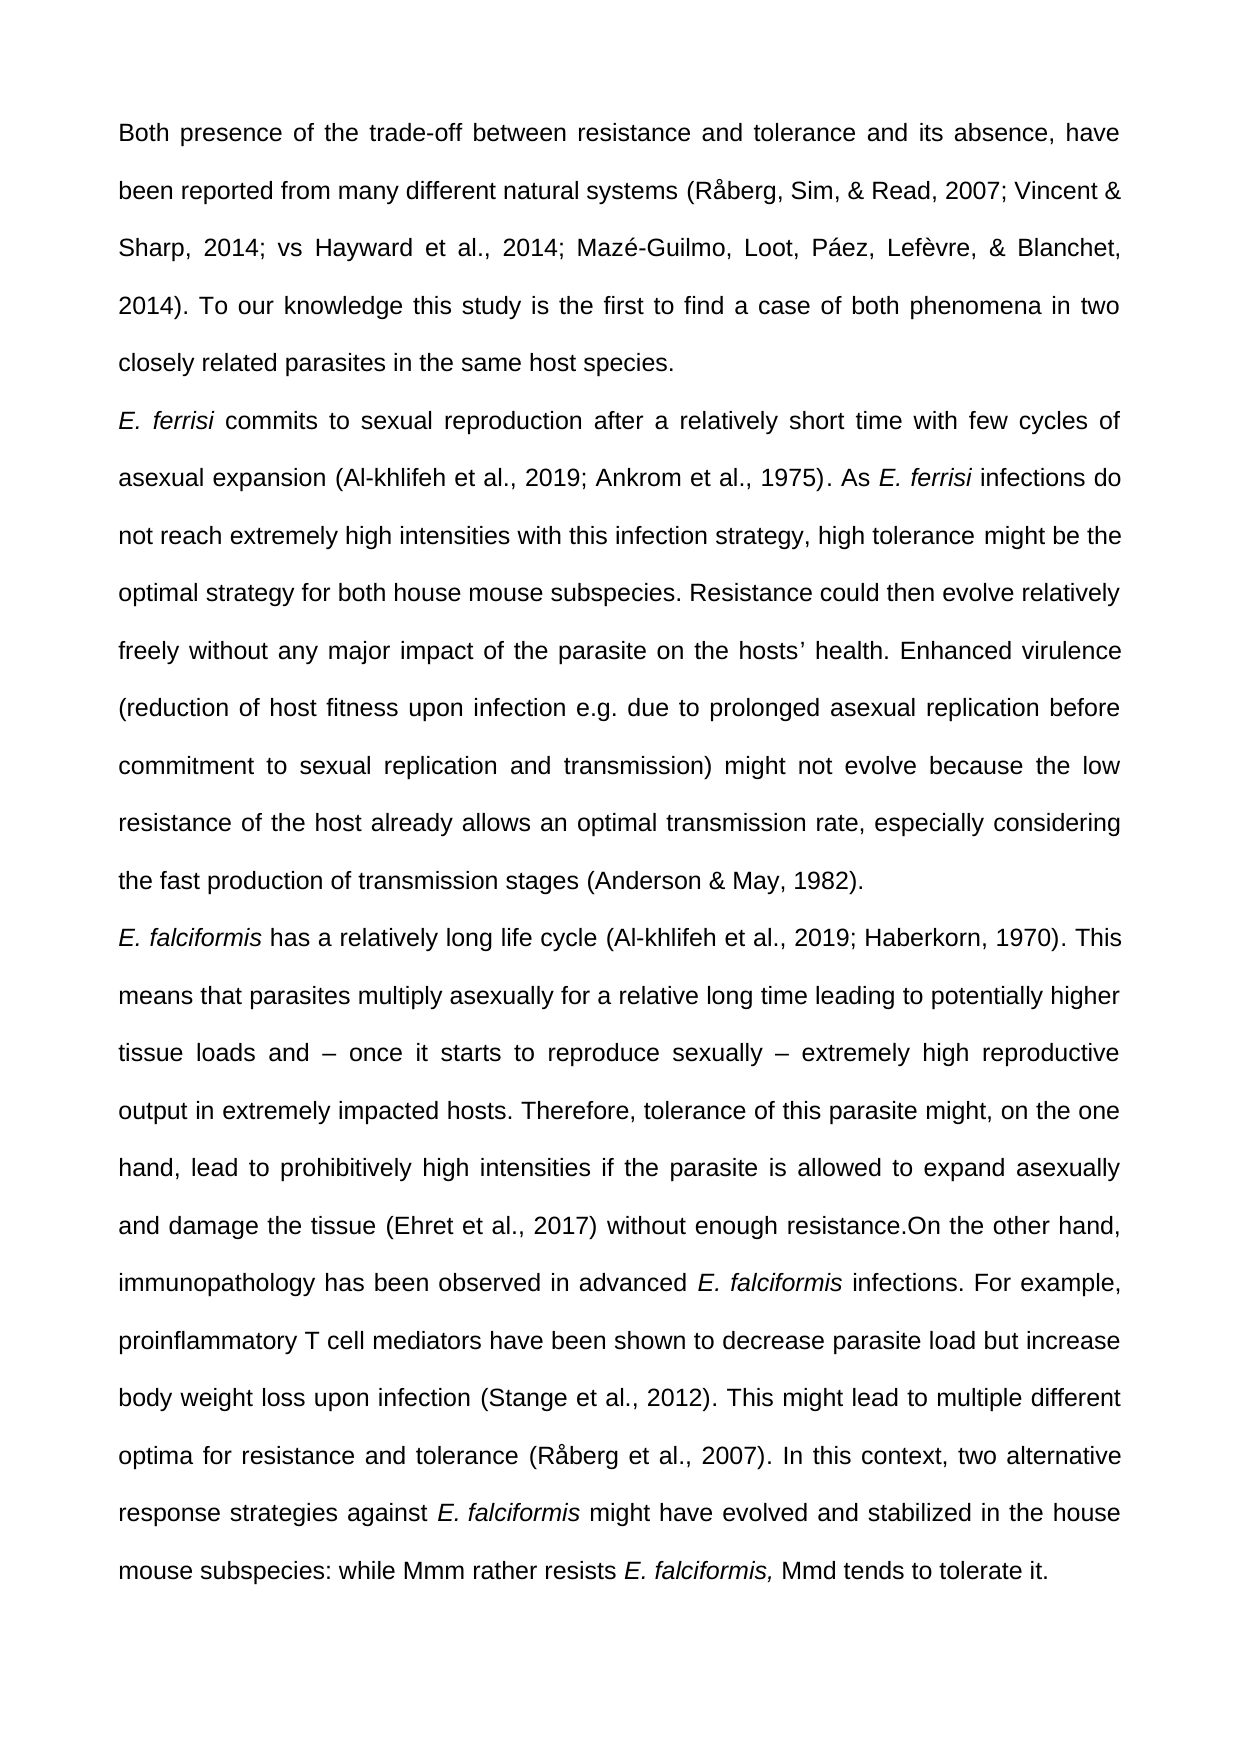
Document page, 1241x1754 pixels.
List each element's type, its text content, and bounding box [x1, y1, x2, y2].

text E. falciformis has a relatively long life cycle (Al-khlifeh et al., 2019; Haberkorn, 1970). This means that parasites multiply asexually for a relative long time leading to potentially higher tissue loads and – once it starts to reproduce sexually – extremely high reproductive output in extremely impacted hosts. Therefore, tolerance of this parasite might, on the one hand, lead to prohibitively high intensities if the parasite is allowed to expand asexually and damage the tissue (Ehret et al., 2017) without enough resistance.On the other hand, immunopathology has been observed in advanced E. falciformis infections. For example, proinflammatory T cell mediators have been shown to decrease parasite load but increase body weight loss upon infection (Stange et al., 2012). This might lead to multiple different optima for resistance and tolerance (Råberg et al., 2007). In this context, two alternative response strategies against E. falciformis might have evolved and stabilized in the house mouse subspecies: while Mmm rather resists E. falciformis, Mmd tends to tolerate it. [118, 923, 1122, 1584]
text E. ferrisi commits to sexual reproduction after a relatively short time with few cycles of asexual expansion (Al-khlifeh et al., 2019; Ankrom et al., 1975). As E. ferrisi infections do not reach extremely high intensities with this infection strategy, high tolerance might be the optimal strategy for both house mouse subspecies. Resistance could then evolve relatively freely without any major impact of the parasite on the hosts’ health. Enhanced virulence (reduction of host fitness upon infection e.g. due to prolonged asexual replication before commitment to sexual replication and transmission) might not evolve because the low resistance of the host already allows an optimal transmission rate, especially considering the fast production of transmission stages (Anderson & May, 1982). [118, 406, 1122, 894]
text Both presence of the trade-off between resistance and tolerance and its absence, have been reported from many different natural systems (Råberg, Sim, & Read, 2007; Vincent & Sharp, 2014; vs Hayward et al., 2014; Mazé-Guilmo, Loot, Páez, Lefèvre, & Blanchet, 2014). To our knowledge this study is the first to find a case of both phenomena in two closely related parasites in the same host species. [118, 118, 1122, 377]
